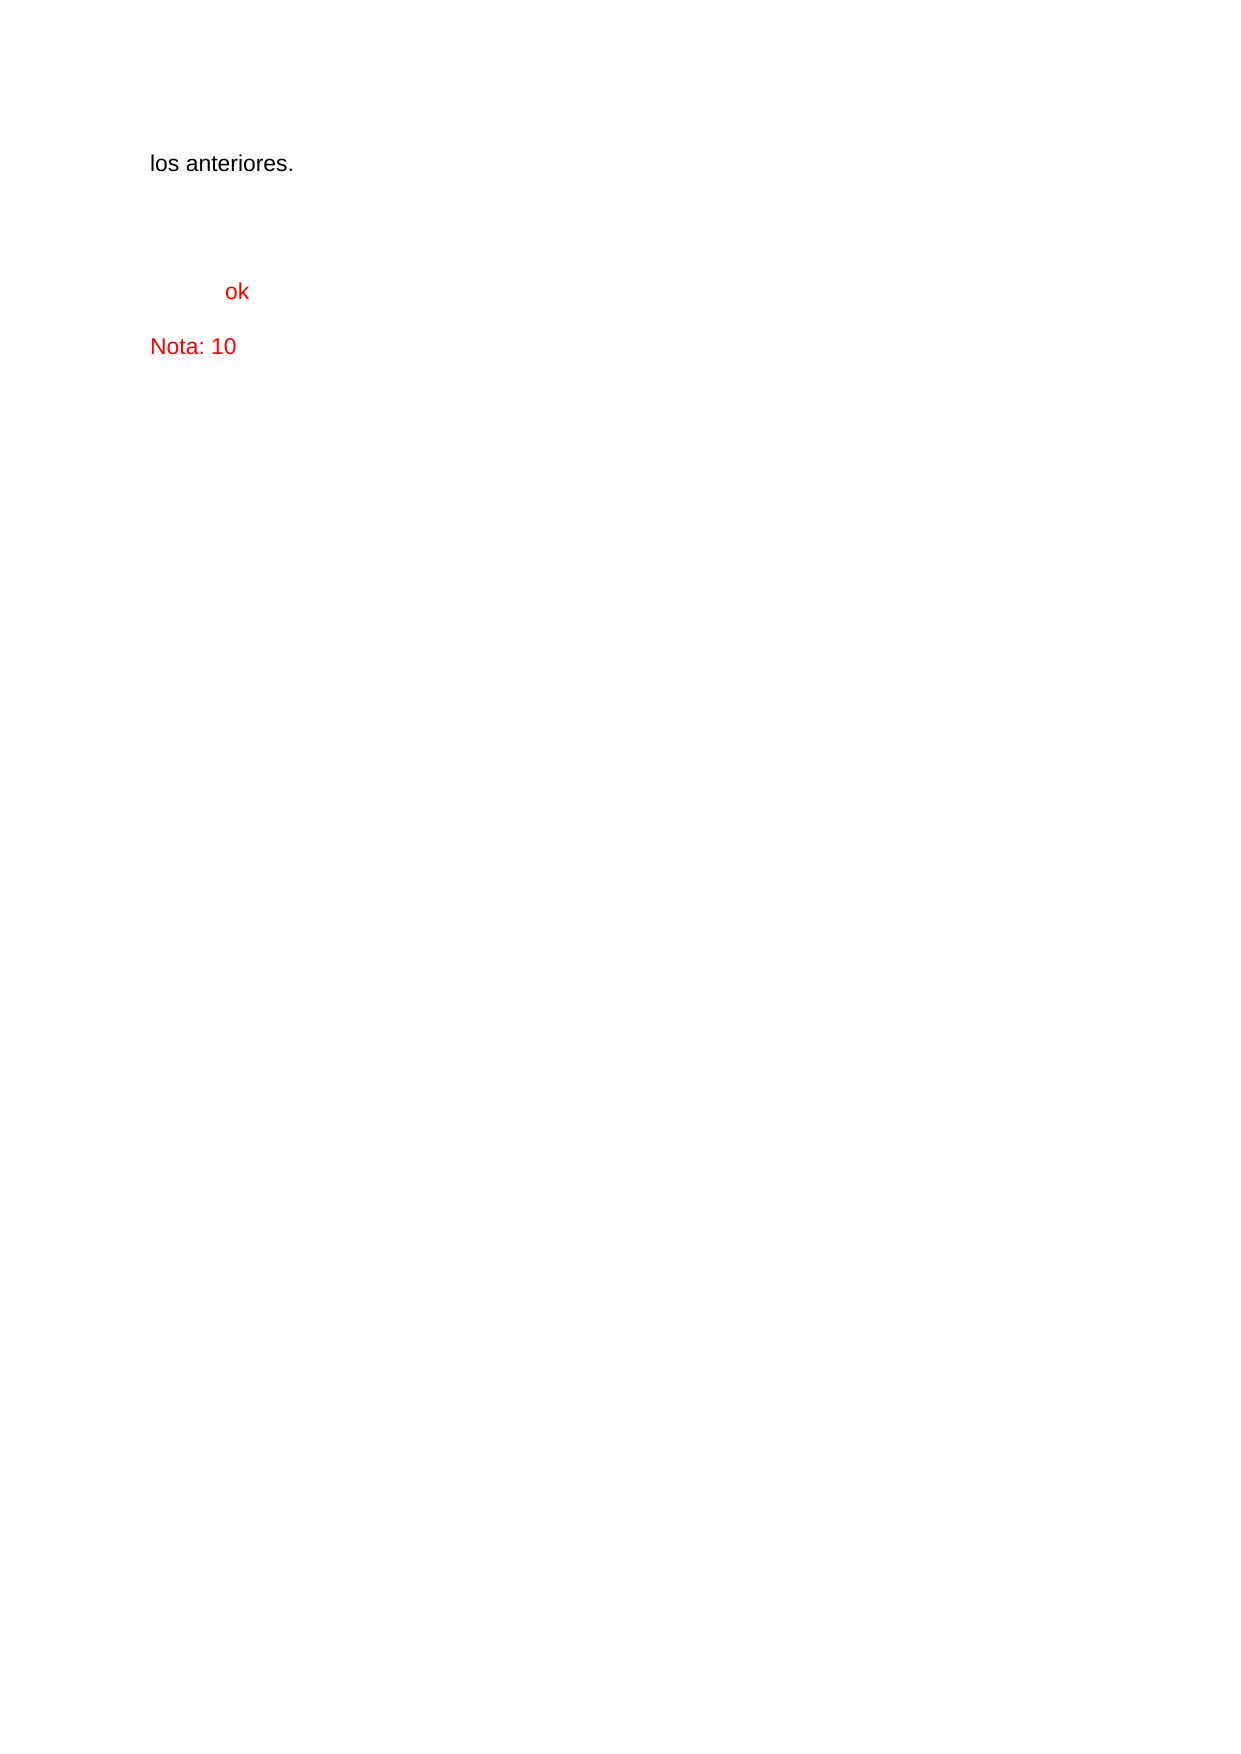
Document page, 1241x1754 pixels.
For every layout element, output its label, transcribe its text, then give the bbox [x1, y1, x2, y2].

text los anteriores. [150, 150, 1090, 176]
text Nota: 10 [150, 333, 1090, 359]
text ok [225, 278, 1090, 304]
